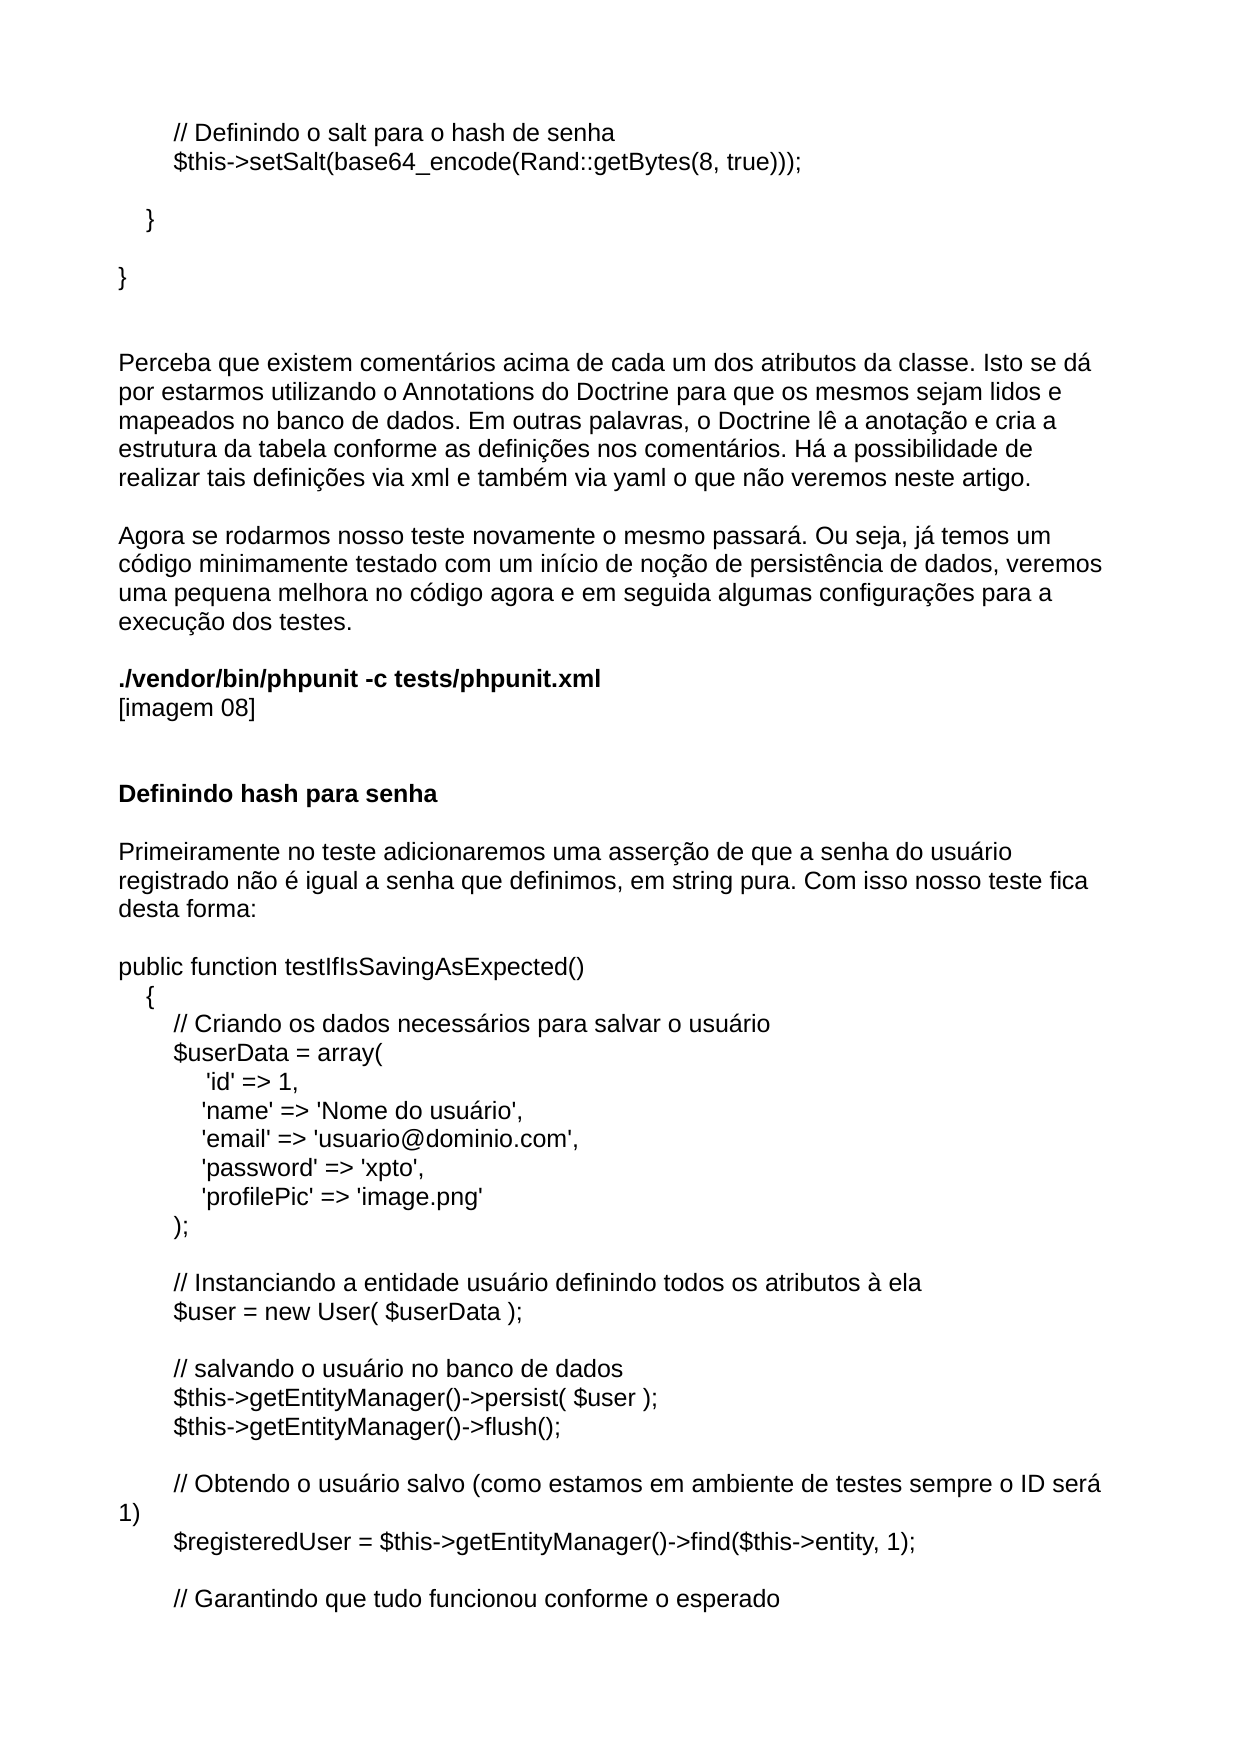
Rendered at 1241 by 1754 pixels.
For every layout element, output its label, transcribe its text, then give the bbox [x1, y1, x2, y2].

text // Definindo o salt para o hash de senha [118, 118, 1122, 147]
text // Obtendo o usuário salvo (como estamos em ambiente de testes sempre o ID será 1) [118, 1469, 1122, 1527]
text Definindo hash para senha [118, 779, 1122, 808]
text $userData = array( [118, 1038, 1122, 1067]
text public function testIfIsSavingAsExpected() [118, 952, 1122, 981]
text Primeiramente no teste adicionaremos uma asserção de que a senha do usuário registrado não é igual a senha que definimos, em string pura. Com isso nosso teste fica desta forma: [118, 837, 1122, 923]
text { [118, 981, 1122, 1009]
text $this->getEntityManager()->flush(); [118, 1412, 1122, 1441]
text [imagem 08] [118, 693, 1122, 722]
text } [118, 262, 1122, 291]
text $this->setSalt(base64_encode(Rand::getBytes(8, true))); [118, 147, 1122, 176]
text $user = new User( $userData ); [118, 1297, 1122, 1326]
text // Criando os dados necessários para salvar o usuário [118, 1009, 1122, 1038]
text ); [118, 1211, 1122, 1239]
text ./vendor/bin/phpunit -c tests/phpunit.xml [118, 664, 1122, 693]
text $registeredUser = $this->getEntityManager()->find($this->entity, 1); [118, 1527, 1122, 1556]
text 'password' => 'xpto', [118, 1153, 1122, 1182]
text } [118, 204, 1122, 233]
text Agora se rodarmos nosso teste novamente o mesmo passará. Ou seja, já temos um código minimamente testado com um início de noção de persistência de dados, veremos uma pequena melhora no código agora e em seguida algumas configurações para a execução dos testes. [118, 521, 1122, 636]
text // salvando o usuário no banco de dados [118, 1354, 1122, 1383]
text 'email' => 'usuario@dominio.com', [118, 1124, 1122, 1153]
text 'profilePic' => 'image.png' [118, 1182, 1122, 1211]
text // Instanciando a entidade usuário definindo todos os atributos à ela [118, 1268, 1122, 1297]
text Perceba que existem comentários acima de cada um dos atributos da classe. Isto se dá por estarmos utilizando o Annotations do Doctrine para que os mesmos sejam lidos e mapeados no banco de dados. Em outras palavras, o Doctrine lê a anotação e cria a estrutura da tabela conforme as definições nos comentários. Há a possibilidade de realizar tais definições via xml e também via yaml o que não veremos neste artigo. [118, 348, 1122, 492]
text 'name' => 'Nome do usuário', [118, 1096, 1122, 1124]
text // Garantindo que tudo funcionou conforme o esperado [118, 1584, 1122, 1613]
text 'id' => 1, [118, 1067, 1122, 1096]
text $this->getEntityManager()->persist( $user ); [118, 1383, 1122, 1412]
